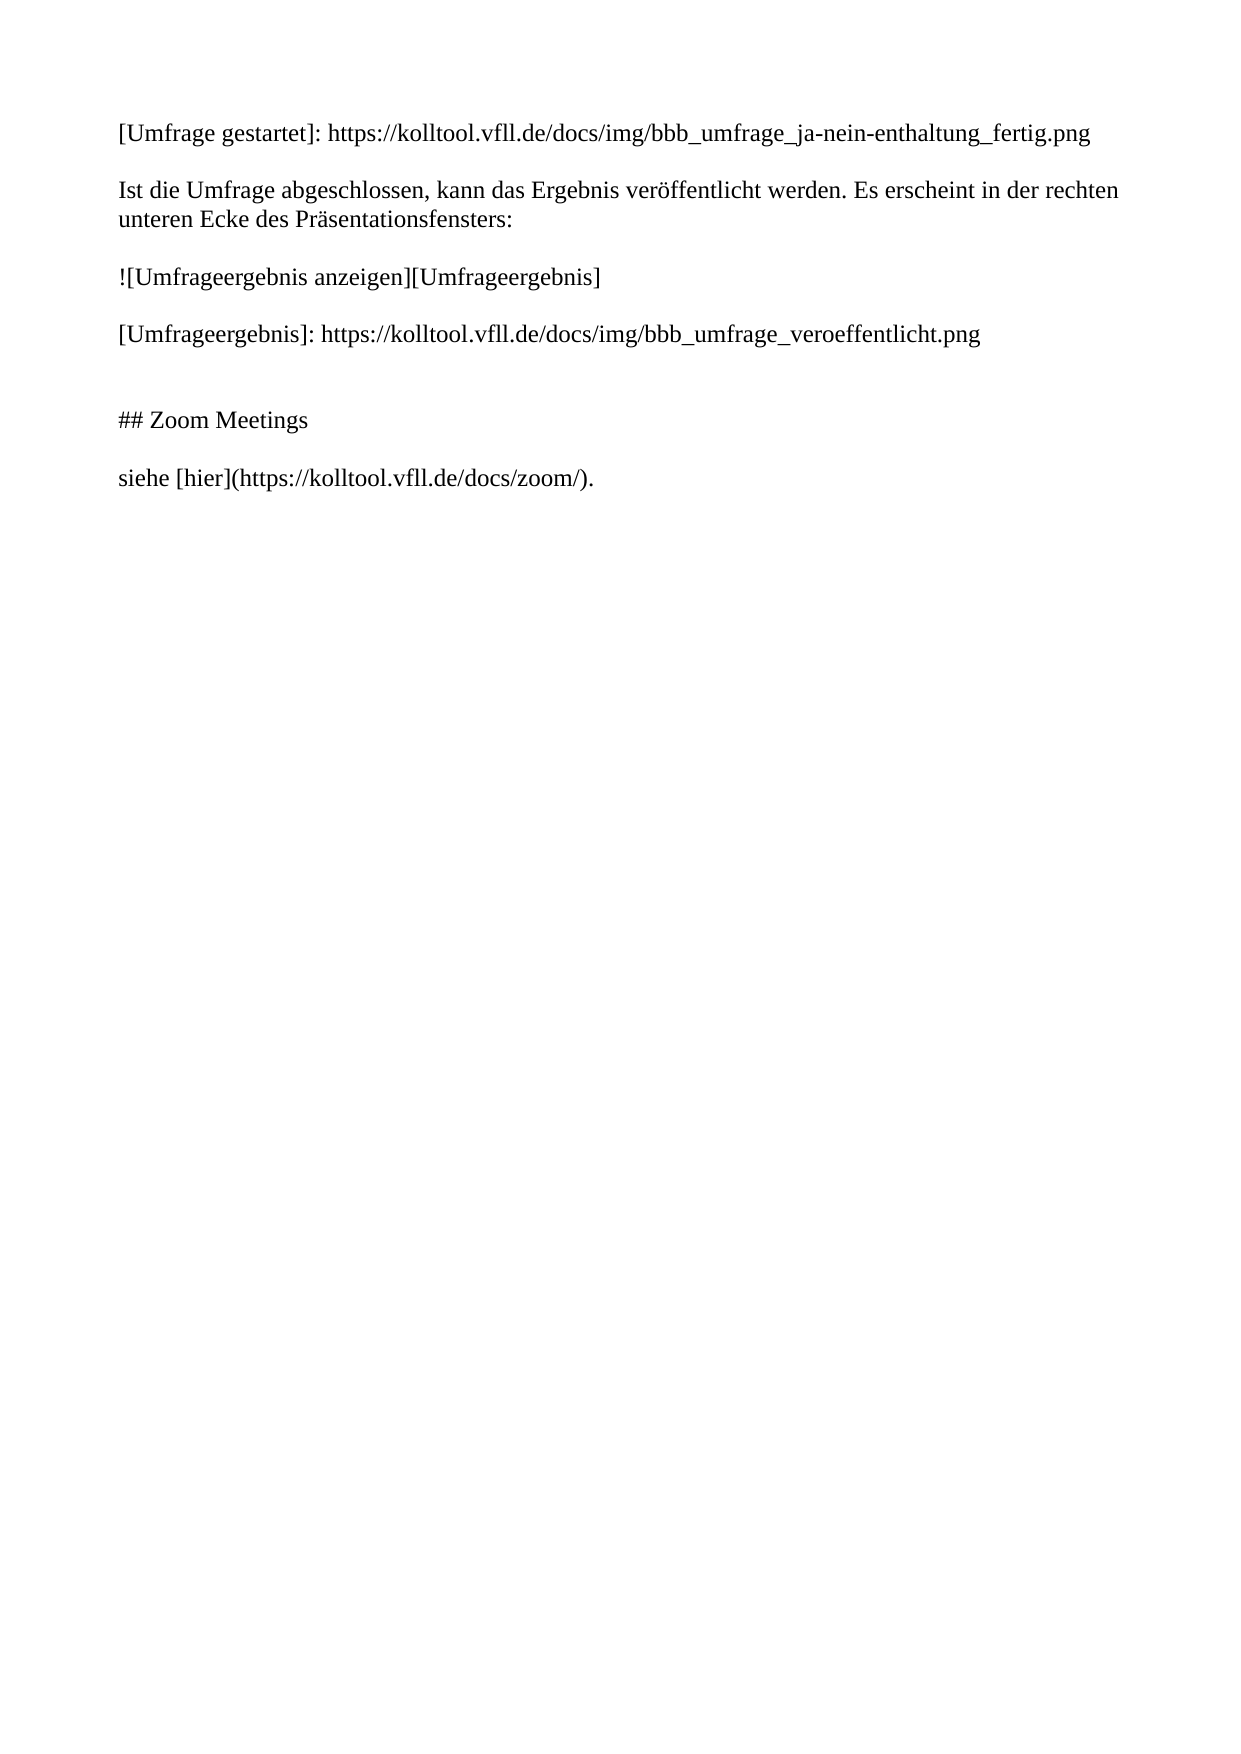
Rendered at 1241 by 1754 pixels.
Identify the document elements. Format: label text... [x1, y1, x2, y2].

text siehe [hier](https://kolltool.vfll.de/docs/zoom/). [118, 463, 1122, 492]
text ![Umfrageergebnis anzeigen][Umfrageergebnis] [118, 262, 1122, 291]
text [Umfrageergebnis]: https://kolltool.vfll.de/docs/img/bbb_umfrage_veroeffentlicht.png [118, 319, 1122, 348]
text ## Zoom Meetings [118, 406, 1122, 434]
text [Umfrage gestartet]: https://kolltool.vfll.de/docs/img/bbb_umfrage_ja-nein-enthaltung_fertig.png [118, 118, 1122, 147]
text Ist die Umfrage abgeschlossen, kann das Ergebnis veröffentlicht werden. Es erscheint in der rechten unteren Ecke des Präsentationsfensters: [118, 176, 1122, 233]
